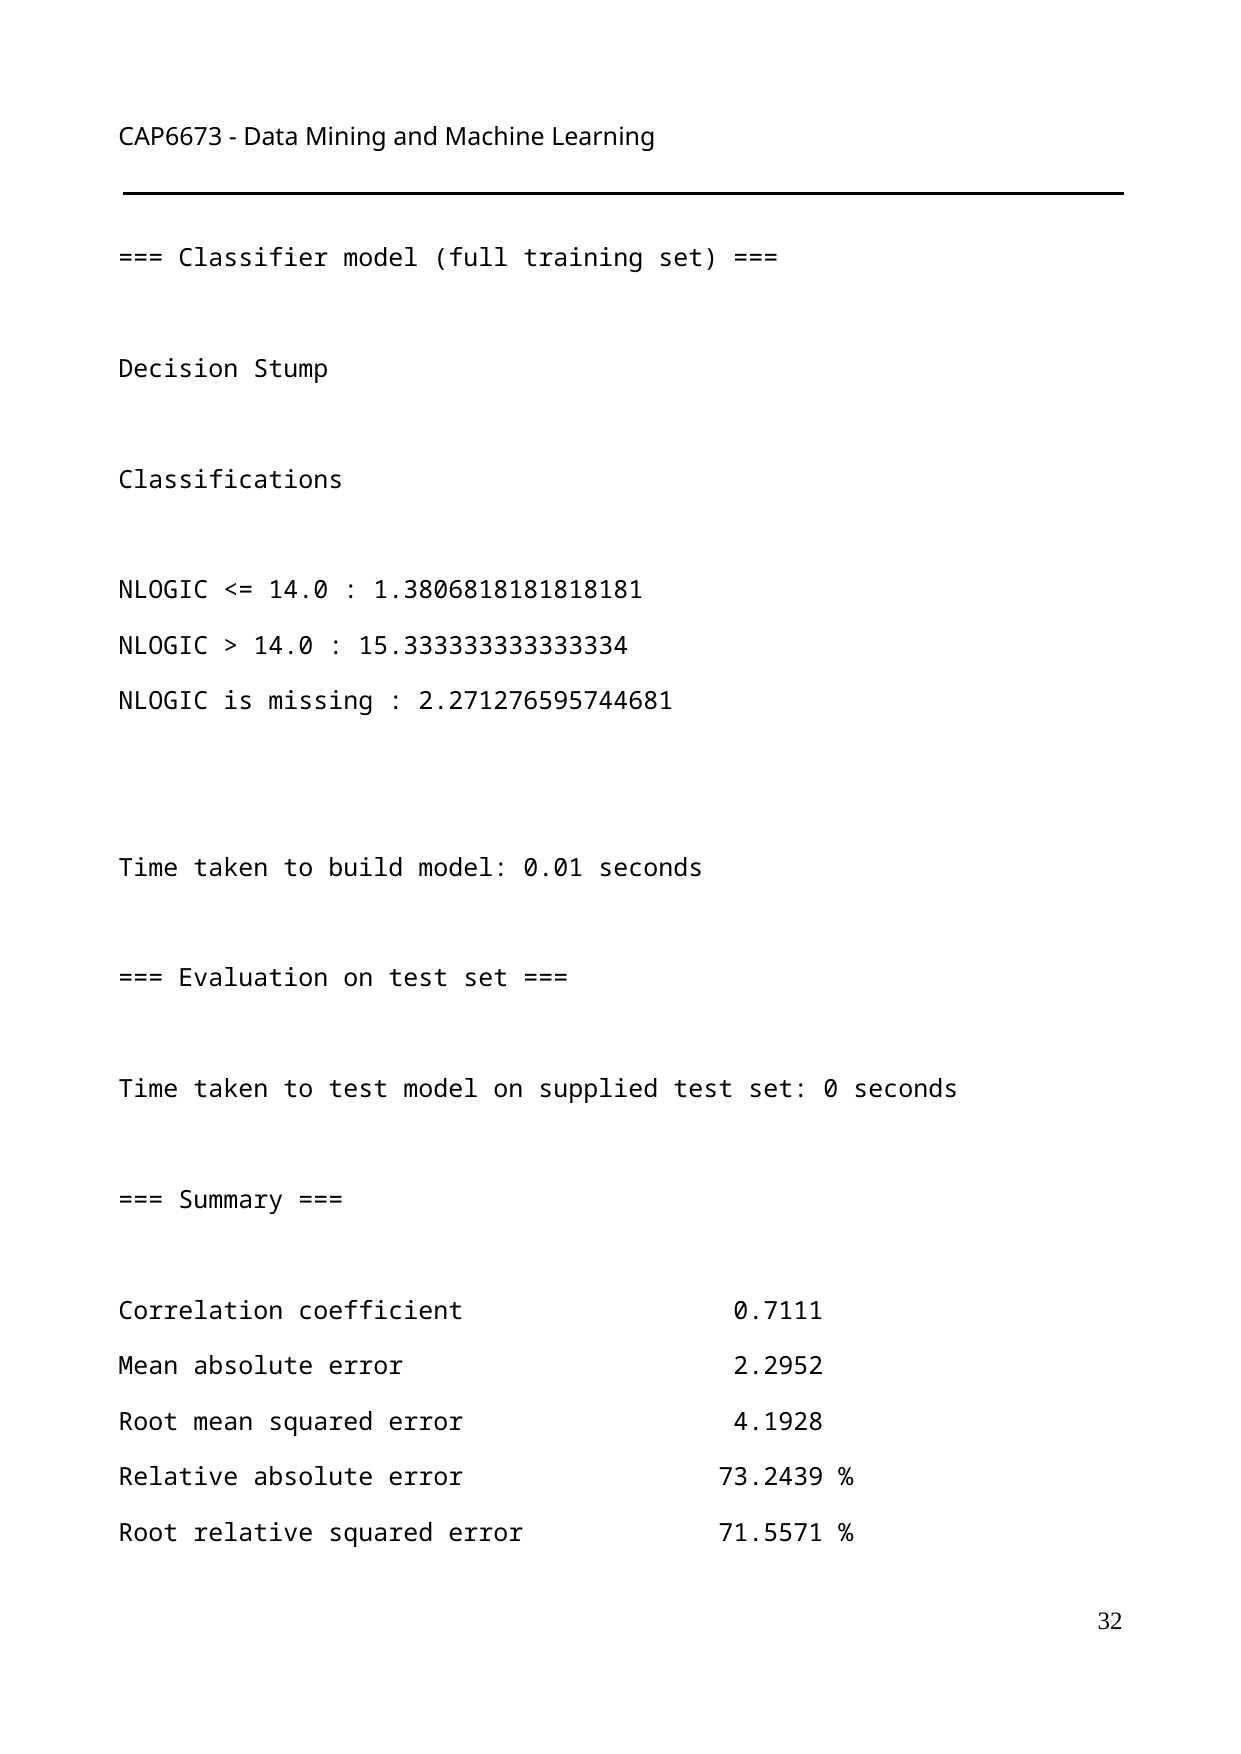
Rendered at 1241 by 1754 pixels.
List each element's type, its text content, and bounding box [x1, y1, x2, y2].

text Root relative squared error 71.5571 % [118, 1514, 1122, 1548]
text Correlation coefficient 0.7111 [118, 1293, 1122, 1327]
text === Summary === [118, 1182, 1122, 1216]
text Time taken to build model: 0.01 seconds [118, 849, 1122, 883]
text NLOGIC is missing : 2.271276595744681 [118, 683, 1122, 717]
text Classifications [118, 461, 1122, 495]
text Decision Stump [118, 351, 1122, 384]
text Mean absolute error 2.2952 [118, 1348, 1122, 1382]
text === Classifier model (full training set) === [118, 240, 1122, 274]
text Relative absolute error 73.2439 % [118, 1459, 1122, 1493]
text NLOGIC <= 14.0 : 1.3806818181818181 [118, 572, 1122, 606]
text Root mean squared error 4.1928 [118, 1403, 1122, 1437]
text NLOGIC > 14.0 : 15.333333333333334 [118, 628, 1122, 662]
text Time taken to test model on supplied test set: 0 seconds [118, 1071, 1122, 1105]
text === Evaluation on test set === [118, 960, 1122, 994]
